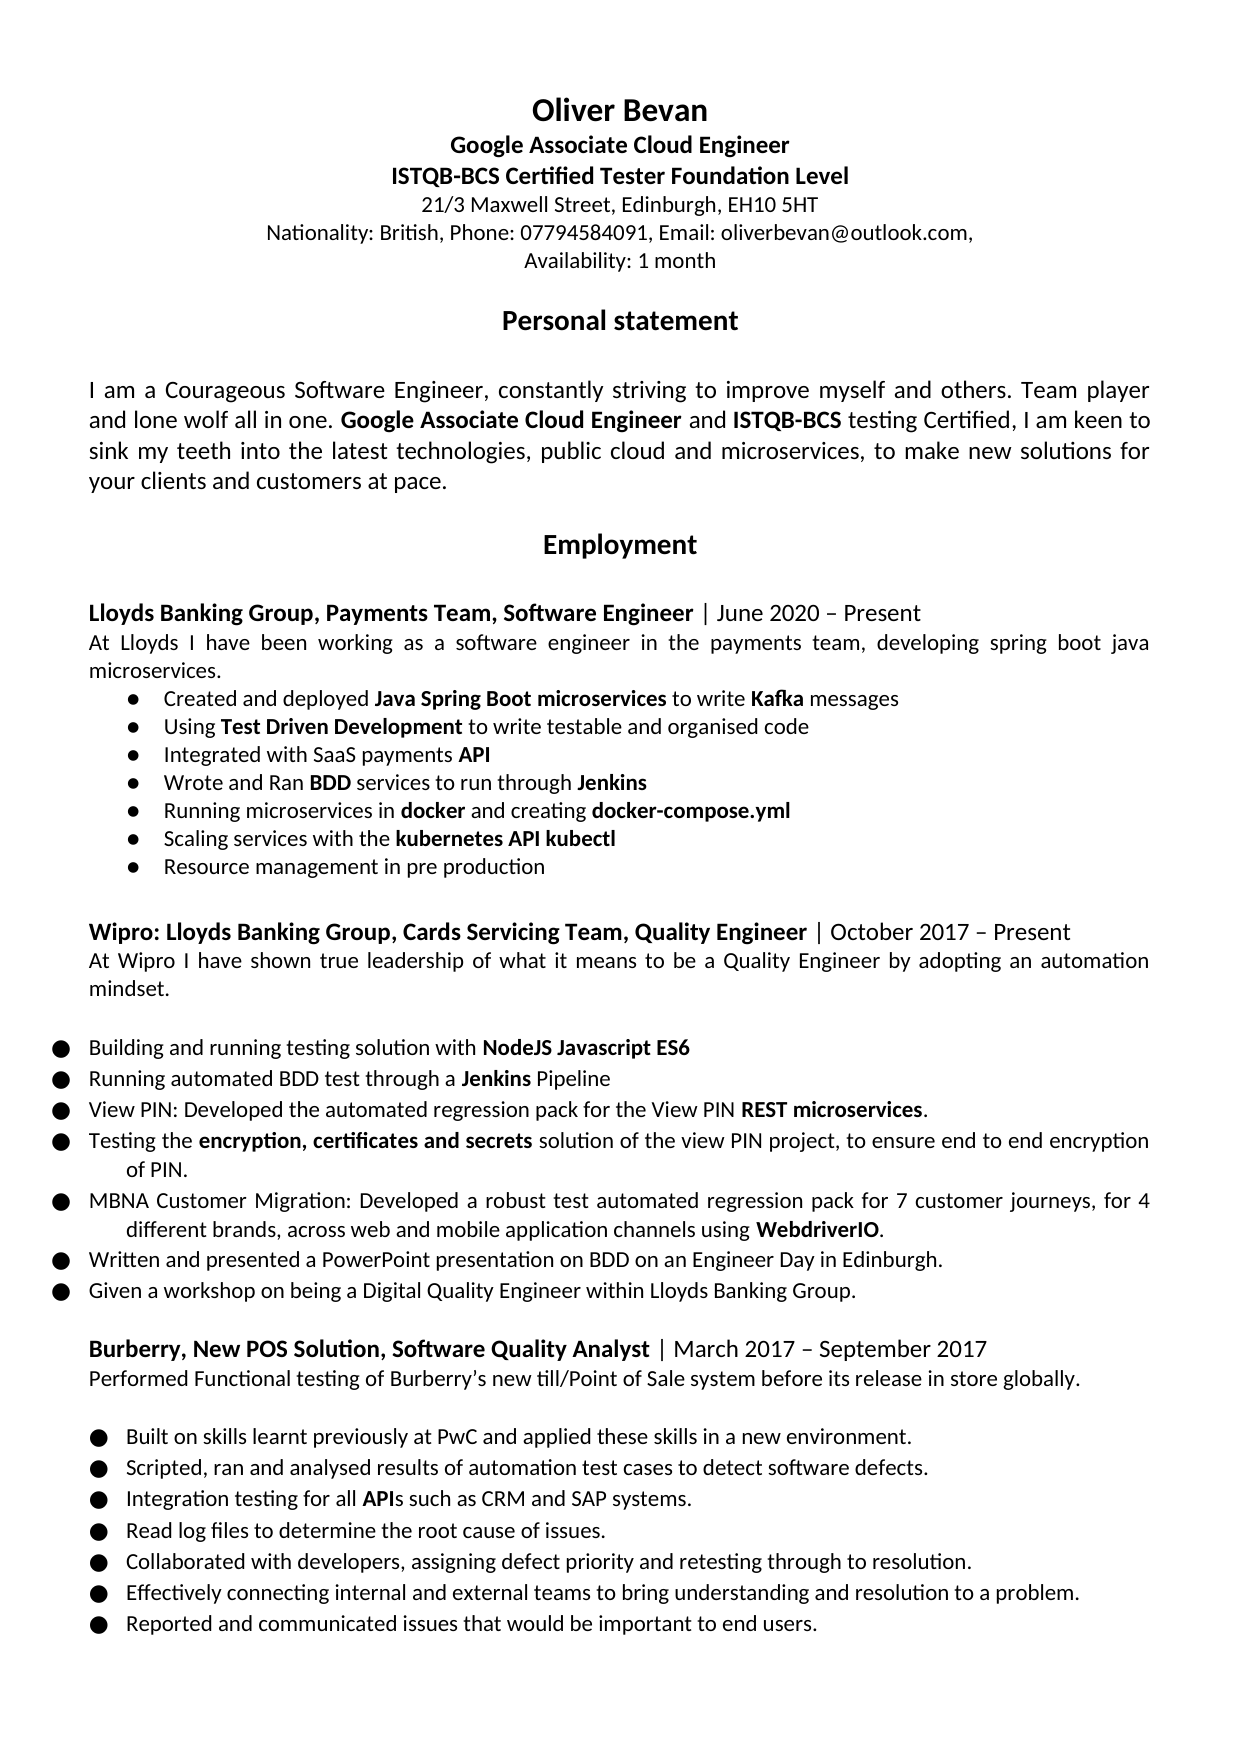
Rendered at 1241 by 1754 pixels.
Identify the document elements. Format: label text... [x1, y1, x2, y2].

text ISTQB-BCS Certified Tester Foundation Level [89, 160, 1152, 190]
text Availability: 1 month [89, 246, 1152, 274]
list Scripted, ran and analysed results of automation test cases to detect software defects. [89, 1451, 1152, 1482]
text Employment [89, 526, 1152, 562]
text Performed Functional testing of Burberry’s new till/Point of Sale system before its release in store globally. [89, 1364, 1152, 1392]
list Running automated BDD test through a Jenkins Pipeline [51, 1062, 1152, 1093]
list Integration testing for all APIs such as CRM and SAP systems. [89, 1482, 1152, 1514]
list View PIN: Developed the automated regression pack for the View PIN REST microservices. [51, 1093, 1152, 1124]
text 21/3 Maxwell Street, Edinburgh, EH10 5HT [89, 190, 1152, 218]
list Using Test Driven Development to write testable and organised code [126, 712, 1152, 740]
list Created and deployed Java Spring Boot microservices to write Kafka messages [126, 684, 1152, 712]
list Read log files to determine the root cause of issues. [89, 1514, 1152, 1545]
text Personal statement [89, 302, 1152, 338]
text At Lloyds I have been working as a software engineer in the payments team, developing spring boot java microservices. [89, 628, 1152, 684]
text Google Associate Cloud Engineer [89, 129, 1152, 160]
text Nationality: British, Phone: 07794584091, Email: oliverbevan@outlook.com, [89, 218, 1152, 246]
list MBNA Customer Migration: Developed a robust test automated regression pack for 7 customer journeys, for 4 different brands, across web and mobile application channels using WebdriverIO. [51, 1183, 1152, 1243]
text At Wipro I have shown true leadership of what it means to be a Quality Engineer by adopting an automation mindset. [89, 946, 1152, 1002]
list Resource management in pre production [126, 852, 1152, 880]
list Collaborated with developers, assigning defect priority and retesting through to resolution. [89, 1545, 1152, 1576]
list Scaling services with the kubernetes API kubectl [126, 824, 1152, 852]
list Running microservices in docker and creating docker-compose.yml [126, 796, 1152, 824]
list Written and presented a PowerPoint presentation on BDD on an Engineer Day in Edinburgh. [51, 1243, 1152, 1274]
list Building and running testing solution with NodeJS Javascript ES6 [51, 1031, 1152, 1062]
list Integrated with SaaS payments API [126, 740, 1152, 768]
text I am a Courageous Software Engineer, constantly striving to improve myself and others. Team player and lone wolf all in one. Google Associate Cloud Engineer and ISTQB-BCS testing Certified, I am keen to sink my teeth into the latest technologies, public cloud and microservices, to make new solutions for your clients and customers at pace. [89, 374, 1152, 496]
list Given a workshop on being a Digital Quality Engineer within Lloyds Banking Group. [51, 1274, 1152, 1305]
text Burberry, New POS Solution, Software Quality Analyst | March 2017 – September 2017 [89, 1333, 1152, 1364]
list Built on skills learnt previously at PwC and applied these skills in a new environment. [89, 1420, 1152, 1451]
text Lloyds Banking Group, Payments Team, Software Engineer | June 2020 – Present [89, 598, 1152, 628]
list Effectively connecting internal and external teams to bring understanding and resolution to a problem. [89, 1576, 1152, 1607]
list Testing the encryption, certificates and secrets solution of the view PIN project, to ensure end to end encryption of PIN. [51, 1124, 1152, 1183]
text Wipro: Lloyds Banking Group, Cards Servicing Team, Quality Engineer | October 2017 – Present [89, 916, 1152, 946]
text Oliver Bevan [89, 89, 1152, 129]
list Reported and communicated issues that would be important to end users. [89, 1607, 1152, 1639]
list Wrote and Ran BDD services to run through Jenkins [126, 768, 1152, 796]
